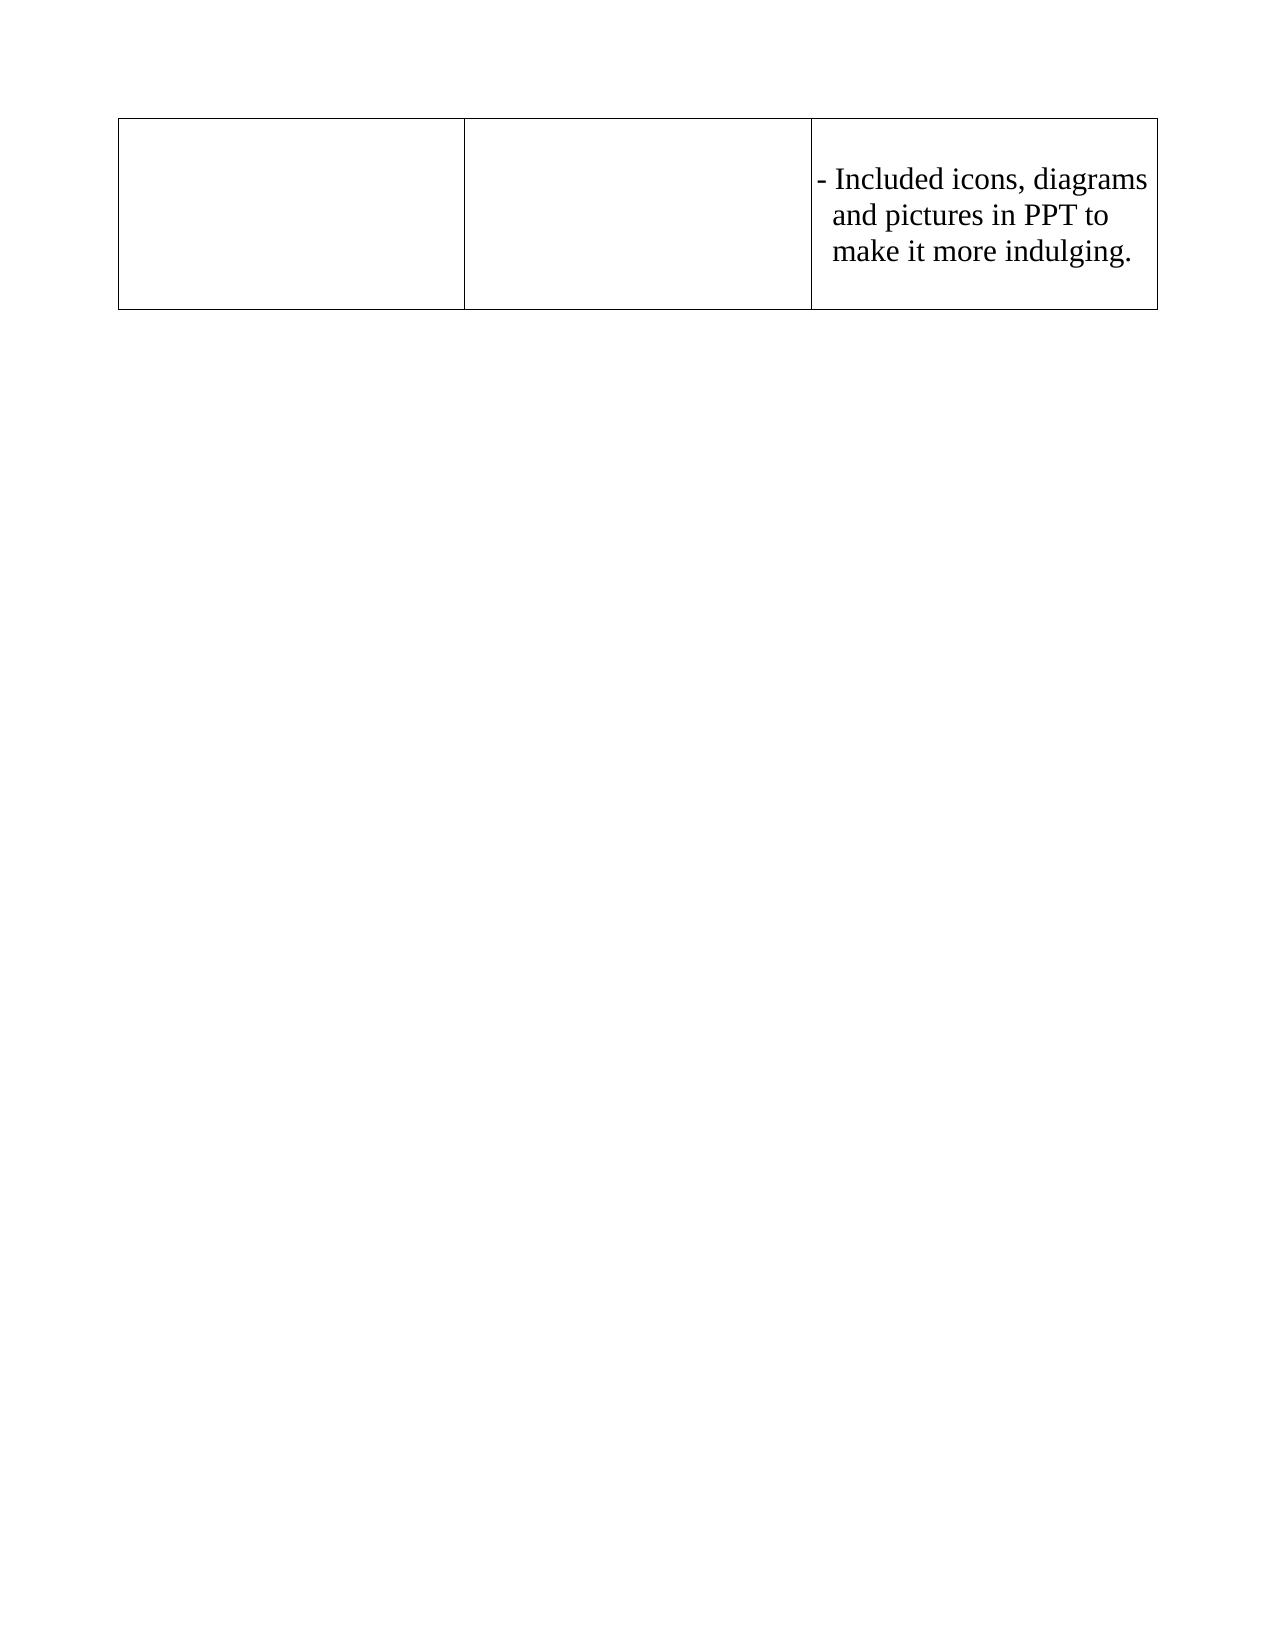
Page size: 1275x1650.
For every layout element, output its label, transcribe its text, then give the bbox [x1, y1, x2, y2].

table_cell [119, 119, 464, 309]
table_cell - Included icons, diagrams and pictures in PPT to make it more indulging. [812, 119, 1157, 309]
table_cell [465, 119, 811, 309]
